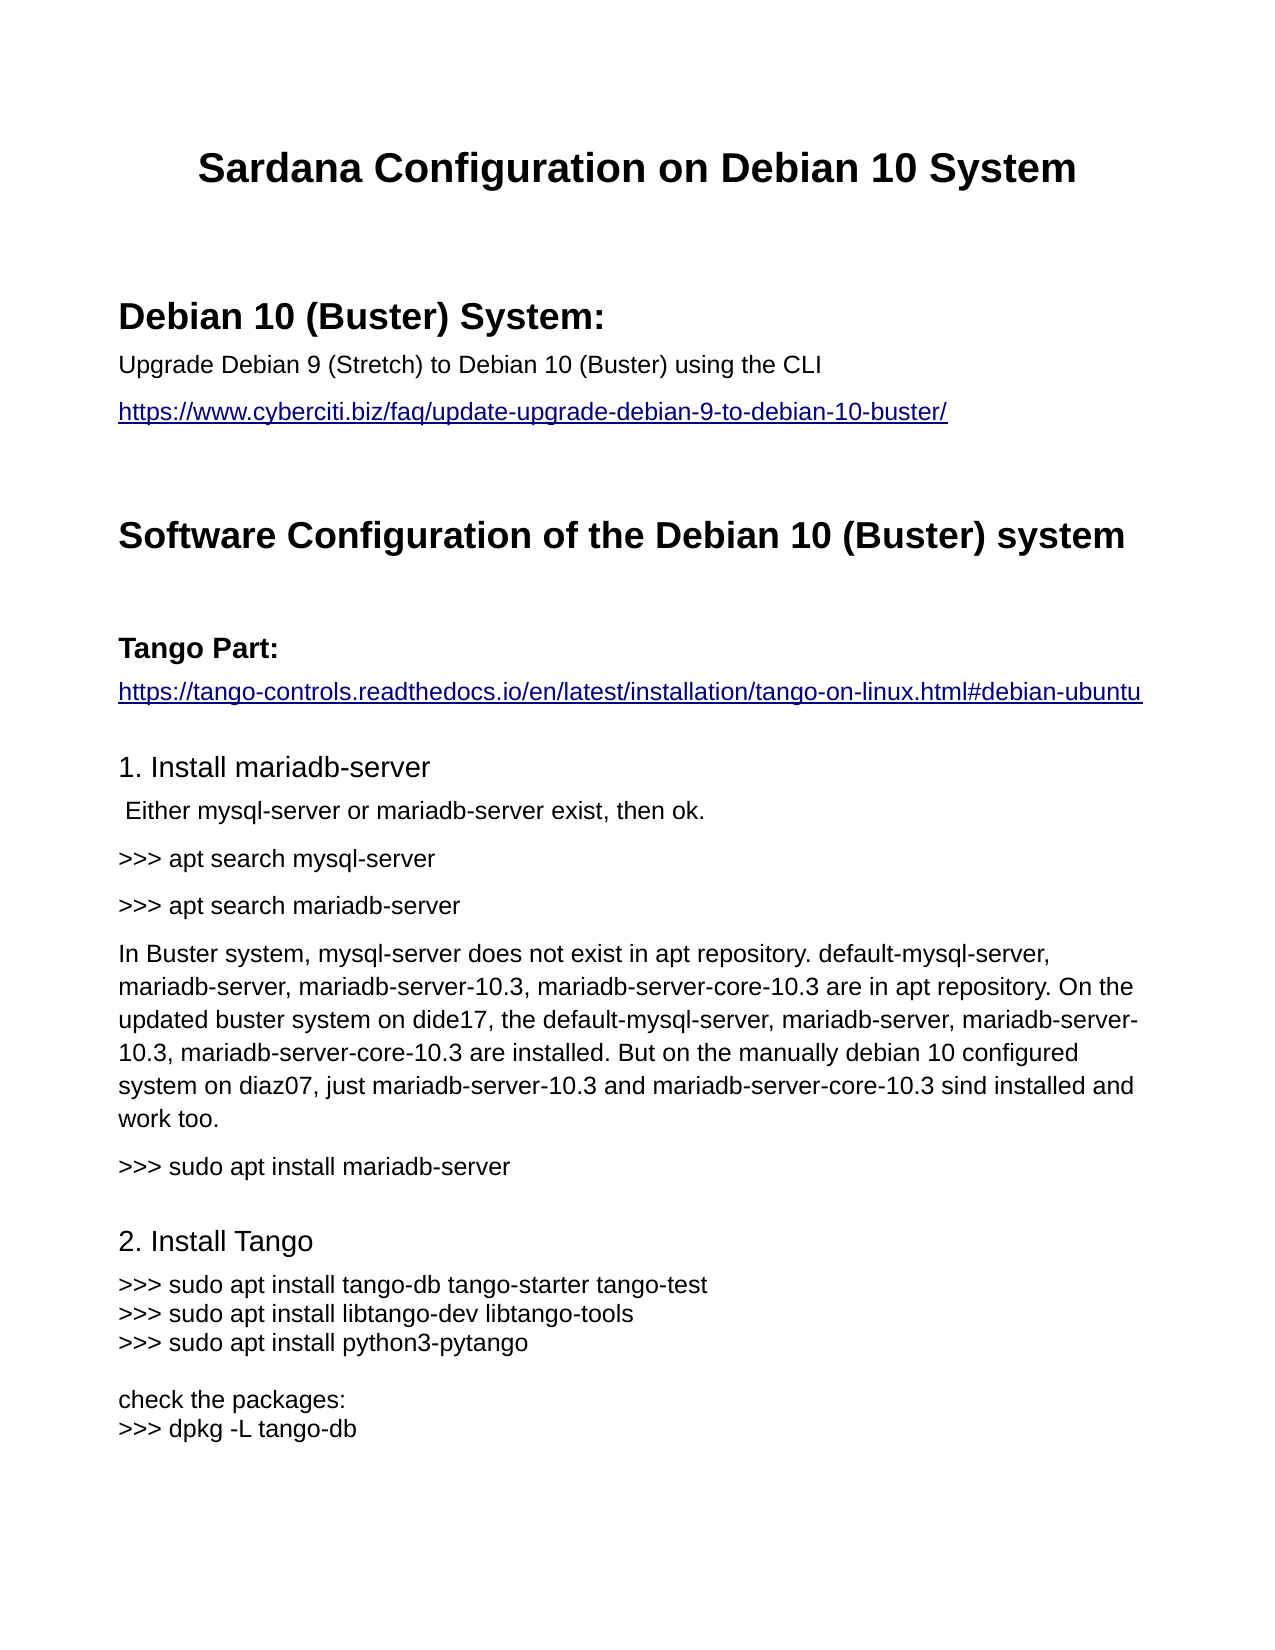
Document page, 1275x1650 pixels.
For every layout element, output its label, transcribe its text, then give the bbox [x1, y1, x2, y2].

text >>> apt search mysql-server [118, 844, 1157, 872]
text >>> sudo apt install libtango-dev libtango-tools [118, 1299, 1157, 1328]
text >>> sudo apt install tango-db tango-starter tango-test [118, 1270, 1157, 1299]
text In Buster system, mysql-server does not exist in apt repository. default-mysql-server, mariadb-server, mariadb-server-10.3, mariadb-server-core-10.3 are in apt repository. On the updated buster system on dide17, the default-mysql-server, mariadb-server, mariadb-server-10.3, mariadb-server-core-10.3 are installed. But on the manually debian 10 configured system on diaz07, just mariadb-server-10.3 and mariadb-server-core-10.3 sind installed and work too. [118, 939, 1157, 1133]
subtitle Software Configuration of the Debian 10 (Buster) system [118, 513, 1157, 556]
title Sardana Configuration on Debian 10 System [118, 143, 1157, 191]
text https://www.cyberciti.biz/faq/update-upgrade-debian-9-to-debian-10-buster/ [118, 397, 1157, 426]
subtitle Debian 10 (Buster) System: [118, 294, 1157, 337]
text Either mysql-server or mariadb-server exist, then ok. [118, 796, 1157, 825]
subtitle 1. Install mariadb-server [118, 750, 1157, 783]
subtitle Tango Part: [118, 631, 1157, 665]
subtitle 2. Install Tango [118, 1224, 1157, 1258]
text Upgrade Debian 9 (Stretch) to Debian 10 (Buster) using the CLI [118, 350, 1157, 378]
text >>> apt search mariadb-server [118, 891, 1157, 920]
text check the packages: [118, 1385, 1157, 1414]
text >>> sudo apt install python3-pytango [118, 1328, 1157, 1356]
text >>> dpkg -L tango-db [118, 1414, 1157, 1443]
text >>> sudo apt install mariadb-server [118, 1152, 1157, 1180]
text https://tango-controls.readthedocs.io/en/latest/installation/tango-on-linux.html#debian-ubuntu [118, 677, 1157, 706]
